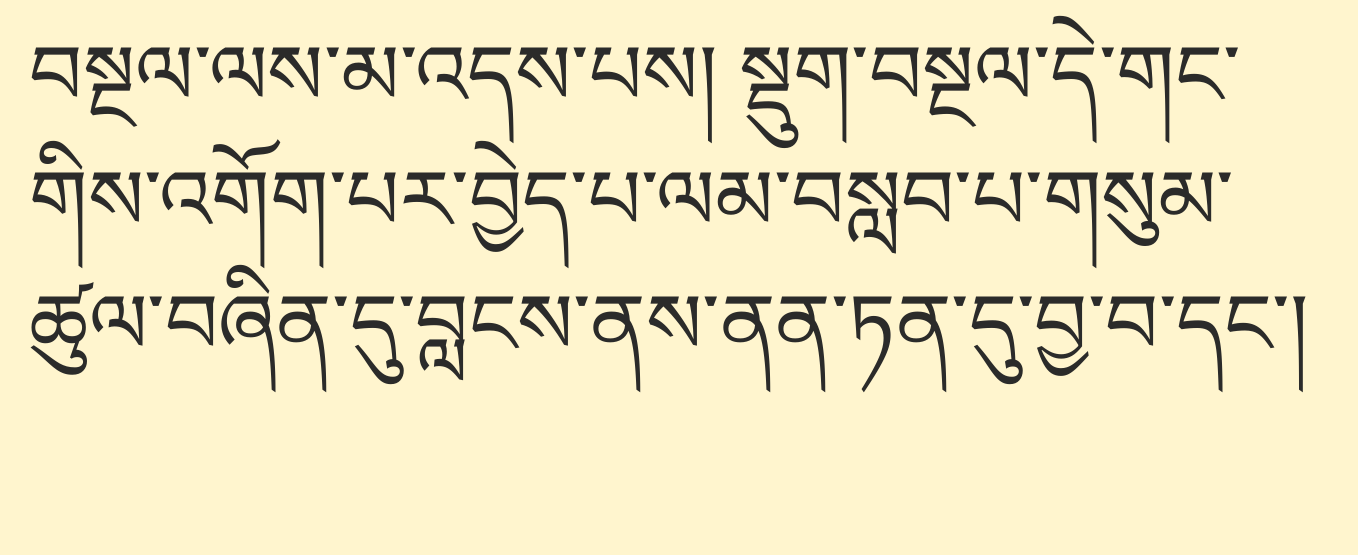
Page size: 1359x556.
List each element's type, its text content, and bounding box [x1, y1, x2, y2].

text བསྔལ་ལས་མ་འདས་པས། སྡུག་བསྔལ་དེ་གང་གིས་འགོག་པར་བྱེད་པ་ལམ་བསླབ་པ་གསུམ་ཚུལ་བཞིན་དུ་བླངས་ནས་ནན་ཏན་དུ་བྱ་བ་དང་། [29, 29, 1346, 388]
